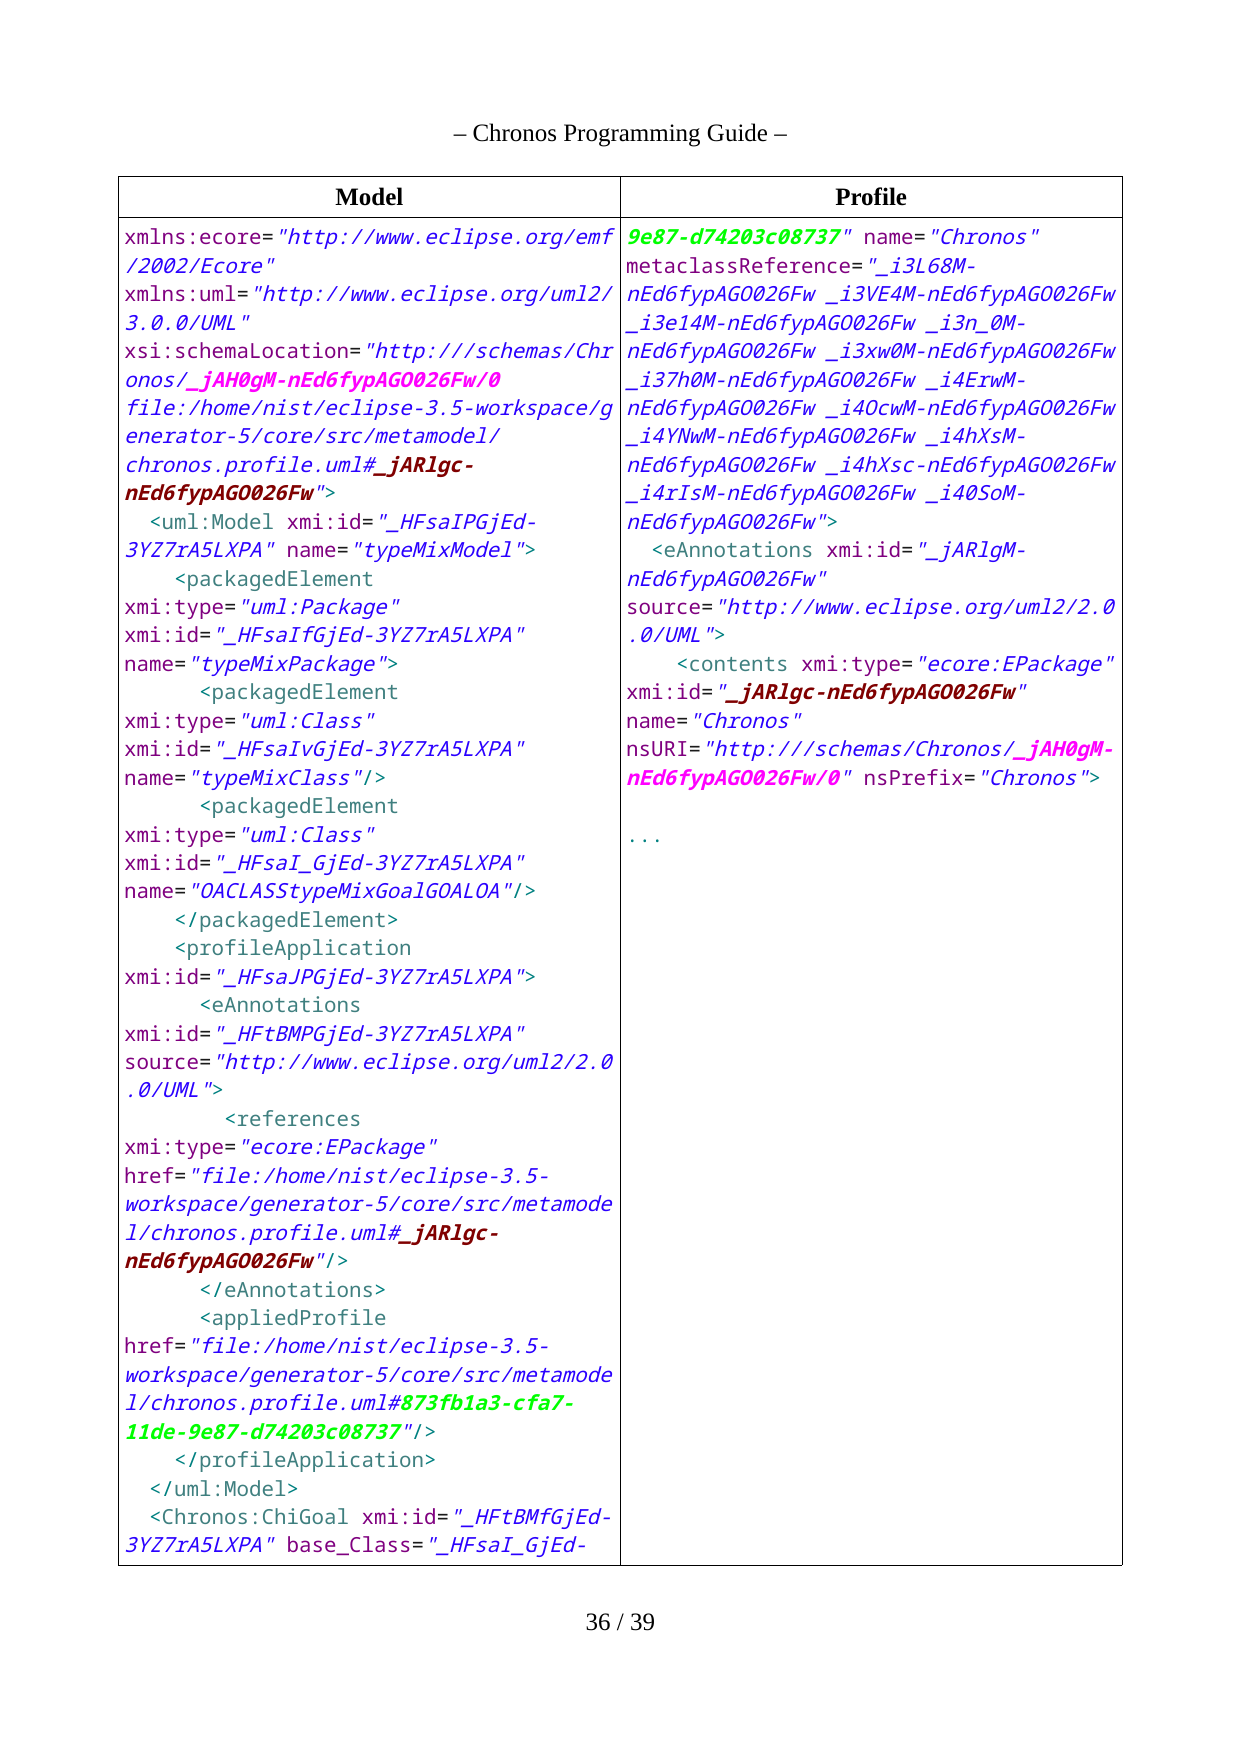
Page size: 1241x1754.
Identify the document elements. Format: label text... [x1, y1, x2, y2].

table_cell xmlns:ecore="http://www.eclipse.org/emf/2002/Ecore" xmlns:uml="http://www.eclipse.org/uml2/3.0.0/UML" xsi:schemaLocation="http:///schemas/Chronos/_jAH0gM-nEd6fypAGO026Fw/0 file:/home/nist/eclipse-3.5-workspace/generator-5/core/src/metamodel/chronos.profile.uml#_jARlgc-nEd6fypAGO026Fw"> <uml:Model xmi:id="_HFsaIPGjEd-3YZ7rA5LXPA" name="typeMixModel"> <packagedElement xmi:type="uml:Package" xmi:id="_HFsaIfGjEd-3YZ7rA5LXPA" name="typeMixPackage"> <packagedElement xmi:type="uml:Class" xmi:id="_HFsaIvGjEd-3YZ7rA5LXPA" name="typeMixClass"/> <packagedElement xmi:type="uml:Class" xmi:id="_HFsaI_GjEd-3YZ7rA5LXPA" name="OACLASStypeMixGoalGOALOA"/> </packagedElement> <profileApplication xmi:id="_HFsaJPGjEd-3YZ7rA5LXPA"> <eAnnotations xmi:id="_HFtBMPGjEd-3YZ7rA5LXPA" source="http://www.eclipse.org/uml2/2.0.0/UML"> <references xmi:type="ecore:EPackage" href="file:/home/nist/eclipse-3.5-workspace/generator-5/core/src/metamodel/chronos.profile.uml#_jARlgc-nEd6fypAGO026Fw"/> </eAnnotations> <appliedProfile href="file:/home/nist/eclipse-3.5-workspace/generator-5/core/src/metamodel/chronos.profile.uml#873fb1a3-cfa7-11de-9e87-d74203c08737"/> </profileApplication> </uml:Model> <Chronos:ChiGoal xmi:id="_HFtBMfGjEd-3YZ7rA5LXPA" base_Class="_HFsaI_GjEd- [119, 218, 620, 1565]
table_header Model [119, 177, 620, 217]
table_header Profile [621, 177, 1122, 217]
table_cell 9e87-d74203c08737" name="Chronos" metaclassReference="_i3L68M-nEd6fypAGO026Fw _i3VE4M-nEd6fypAGO026Fw _i3e14M-nEd6fypAGO026Fw _i3n_0M-nEd6fypAGO026Fw _i3xw0M-nEd6fypAGO026Fw _i37h0M-nEd6fypAGO026Fw _i4ErwM-nEd6fypAGO026Fw _i4OcwM-nEd6fypAGO026Fw _i4YNwM-nEd6fypAGO026Fw _i4hXsM-nEd6fypAGO026Fw _i4hXsc-nEd6fypAGO026Fw _i4rIsM-nEd6fypAGO026Fw _i40SoM-nEd6fypAGO026Fw"> <eAnnotations xmi:id="_jARlgM-nEd6fypAGO026Fw" source="http://www.eclipse.org/uml2/2.0.0/UML"> <contents xmi:type="ecore:EPackage" xmi:id="_jARlgc-nEd6fypAGO026Fw" name="Chronos" nsURI="http:///schemas/Chronos/_jAH0gM-nEd6fypAGO026Fw/0" nsPrefix="Chronos"> ... [621, 218, 1122, 1565]
